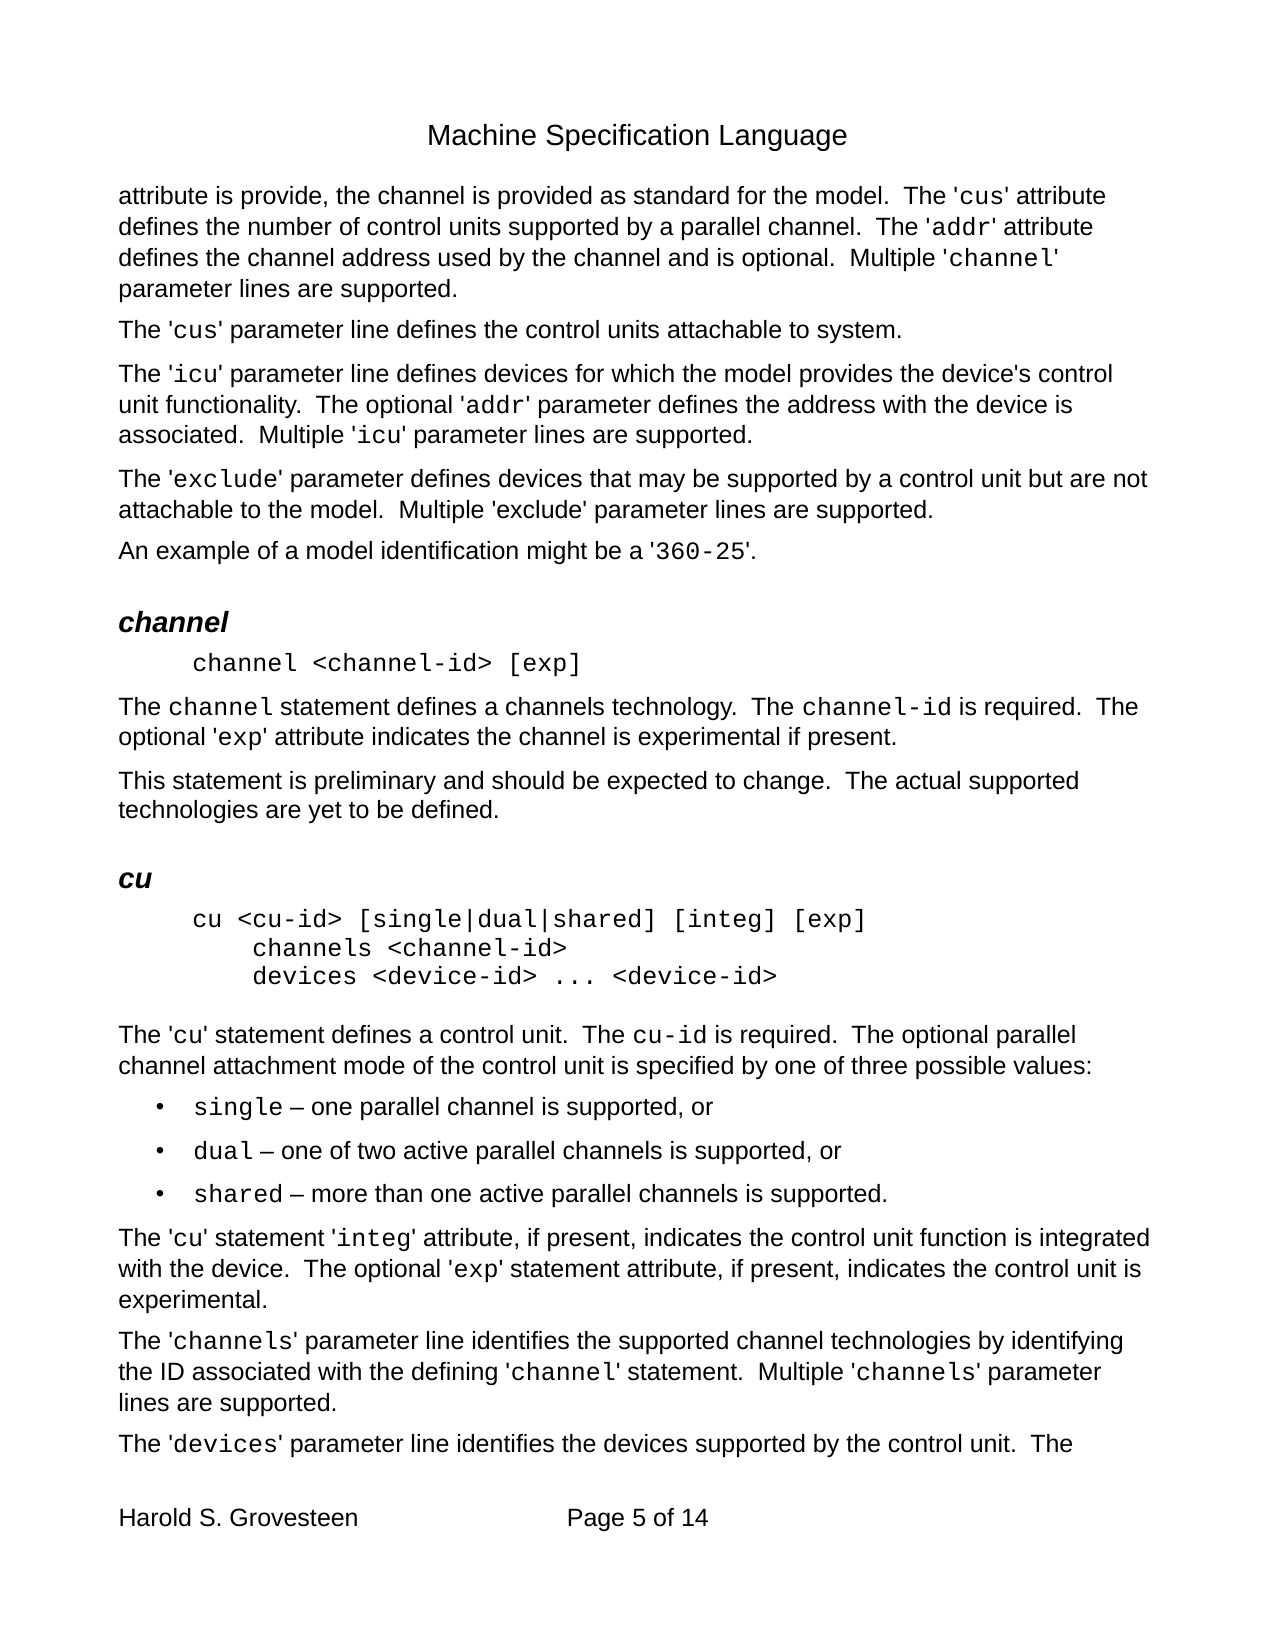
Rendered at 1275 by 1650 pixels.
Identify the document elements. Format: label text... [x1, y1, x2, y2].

list dual – one of two active parallel channels is supported, or [156, 1136, 1157, 1167]
list shared – more than one active parallel channels is supported. [156, 1179, 1157, 1210]
text cu <cu-id> [single|dual|shared] [integ] [exp] [192, 907, 1157, 935]
subtitle cu [118, 861, 1157, 894]
subtitle channel [118, 604, 1157, 638]
text This statement is preliminary and should be expected to change. The actual supported technologies are yet to be defined. [118, 766, 1157, 823]
text The 'channels' parameter line identifies the supported channel technologies by identifying the ID associated with the defining 'channel' statement. Multiple 'channels' parameter lines are supported. [118, 1326, 1157, 1416]
text The 'cu' statement 'integ' attribute, if present, indicates the control unit function is integrated with the device. The optional 'exp' statement attribute, if present, indicates the control unit is experimental. [118, 1223, 1157, 1313]
text An example of a model identification might be a '360-25'. [118, 536, 1157, 567]
text attribute is provide, the channel is provided as standard for the model. The 'cus' attribute defines the number of control units supported by a parallel channel. The 'addr' attribute defines the channel address used by the channel and is optional. Multiple 'channel' parameter lines are supported. [118, 181, 1157, 303]
text The channel statement defines a channels technology. The channel-id is required. The optional 'exp' attribute indicates the channel is experimental if present. [118, 691, 1157, 753]
list single – one parallel channel is supported, or [156, 1092, 1157, 1123]
text The 'cus' parameter line defines the control units attachable to system. [118, 315, 1157, 346]
text The 'cu' statement defines a control unit. The cu-id is required. The optional parallel channel attachment mode of the control unit is specified by one of three possible values: [118, 1020, 1157, 1080]
text devices <device-id> ... <device-id> [192, 963, 1157, 992]
text The 'icu' parameter line defines devices for which the model provides the device's control unit functionality. The optional 'addr' parameter defines the address with the device is associated. Multiple 'icu' parameter lines are supported. [118, 359, 1157, 451]
text channel <channel-id> [exp] [192, 651, 1157, 679]
text The 'devices' parameter line identifies the devices supported by the control unit. The [118, 1429, 1157, 1460]
text channels <channel-id> [192, 935, 1157, 963]
text The 'exclude' parameter defines devices that may be supported by a control unit but are not attachable to the model. Multiple 'exclude' parameter lines are supported. [118, 464, 1157, 524]
